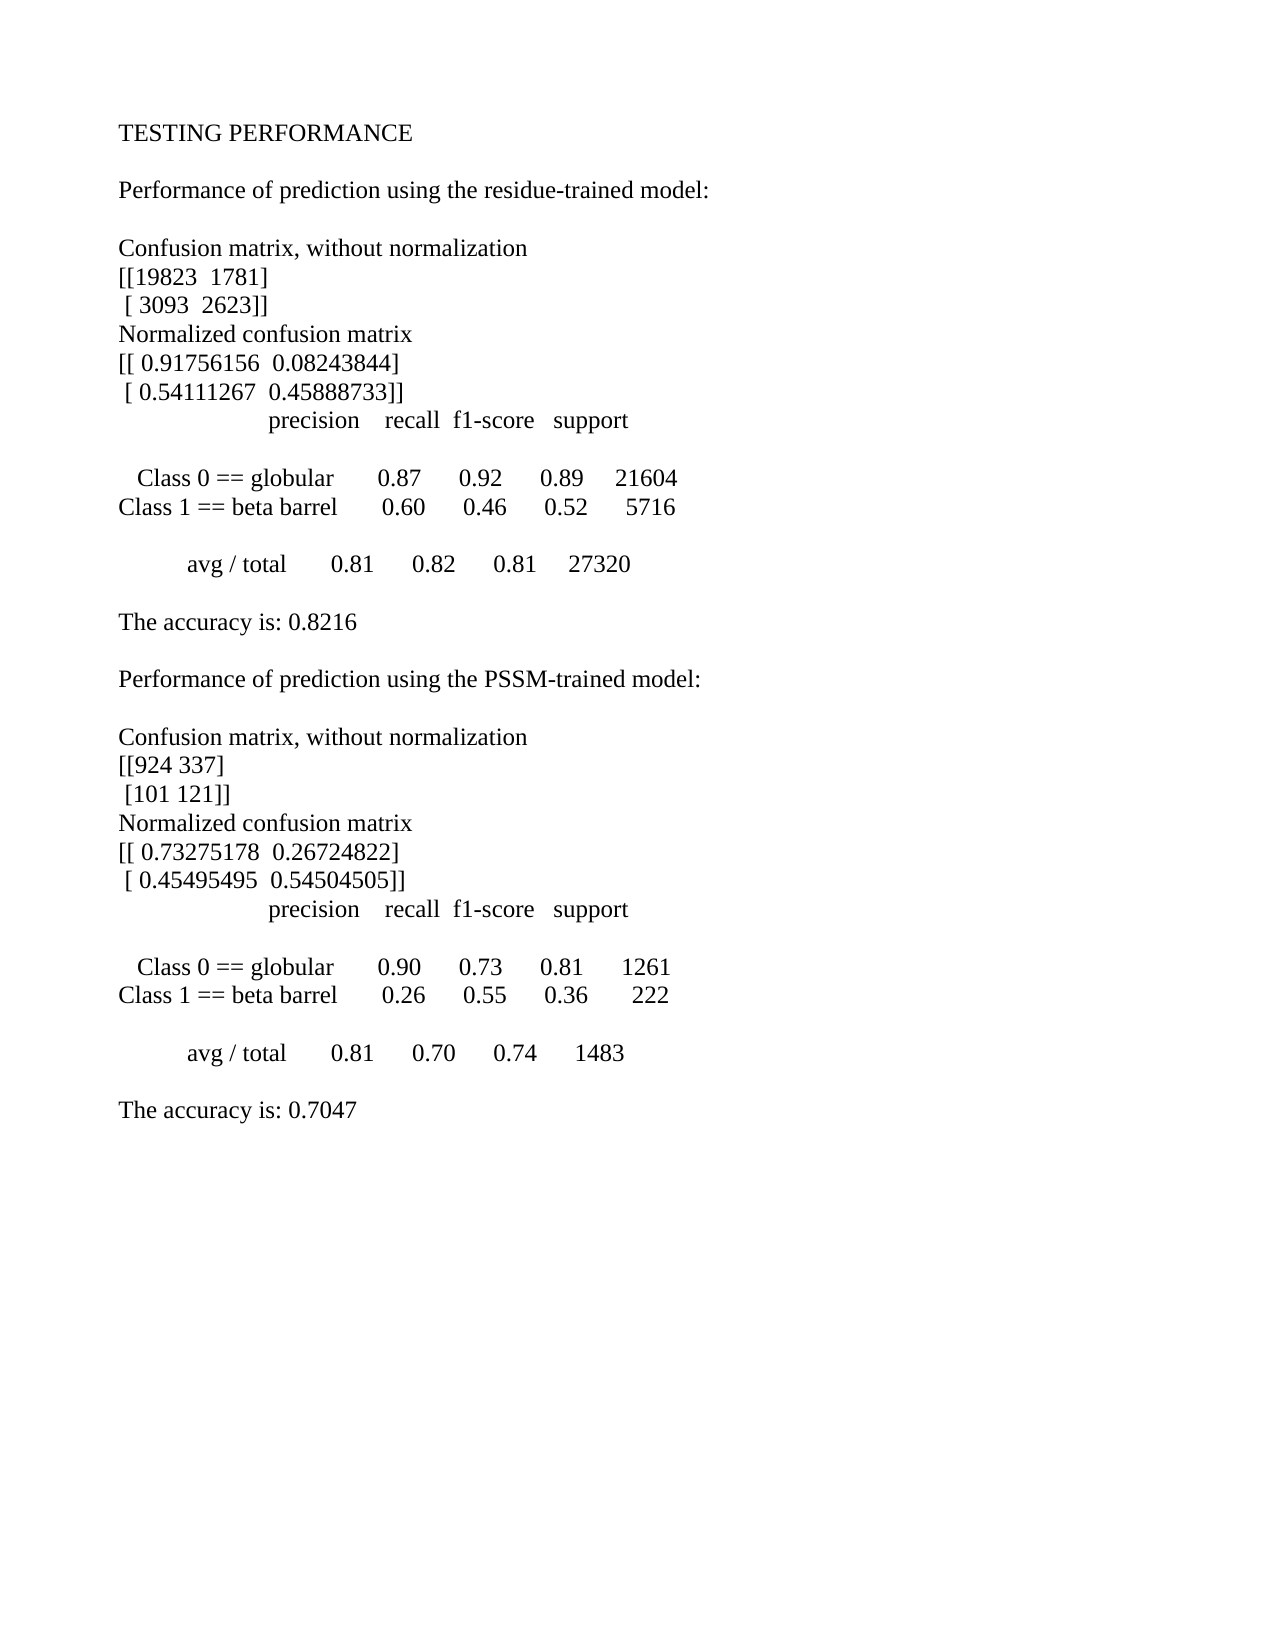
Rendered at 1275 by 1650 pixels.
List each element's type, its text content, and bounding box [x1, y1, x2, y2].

text [[924 337] [118, 751, 1157, 779]
text [[ 0.91756156 0.08243844] [118, 348, 1157, 377]
text Normalized confusion matrix [118, 808, 1157, 837]
text avg / total 0.81 0.70 0.74 1483 [118, 1038, 1157, 1067]
text Class 1 == beta barrel 0.26 0.55 0.36 222 [118, 981, 1157, 1009]
text Normalized confusion matrix [118, 319, 1157, 348]
text [ 0.54111267 0.45888733]] [118, 377, 1157, 406]
text precision recall f1-score support [118, 406, 1157, 434]
text [ 3093 2623]] [118, 291, 1157, 319]
text [101 121]] [118, 779, 1157, 808]
text precision recall f1-score support [118, 894, 1157, 923]
text Performance of prediction using the PSSM-trained model: [118, 664, 1157, 693]
text avg / total 0.81 0.82 0.81 27320 [118, 549, 1157, 578]
text Performance of prediction using the residue-trained model: [118, 176, 1157, 204]
text Confusion matrix, without normalization [118, 233, 1157, 262]
text Class 0 == globular 0.90 0.73 0.81 1261 [118, 952, 1157, 981]
text TESTING PERFORMANCE [118, 118, 1157, 147]
text Class 0 == globular 0.87 0.92 0.89 21604 [118, 463, 1157, 492]
text Confusion matrix, without normalization [118, 722, 1157, 751]
text [ 0.45495495 0.54504505]] [118, 866, 1157, 894]
text The accuracy is: 0.7047 [118, 1096, 1157, 1124]
text [[19823 1781] [118, 262, 1157, 291]
text Class 1 == beta barrel 0.60 0.46 0.52 5716 [118, 492, 1157, 521]
text [[ 0.73275178 0.26724822] [118, 837, 1157, 866]
text The accuracy is: 0.8216 [118, 607, 1157, 636]
